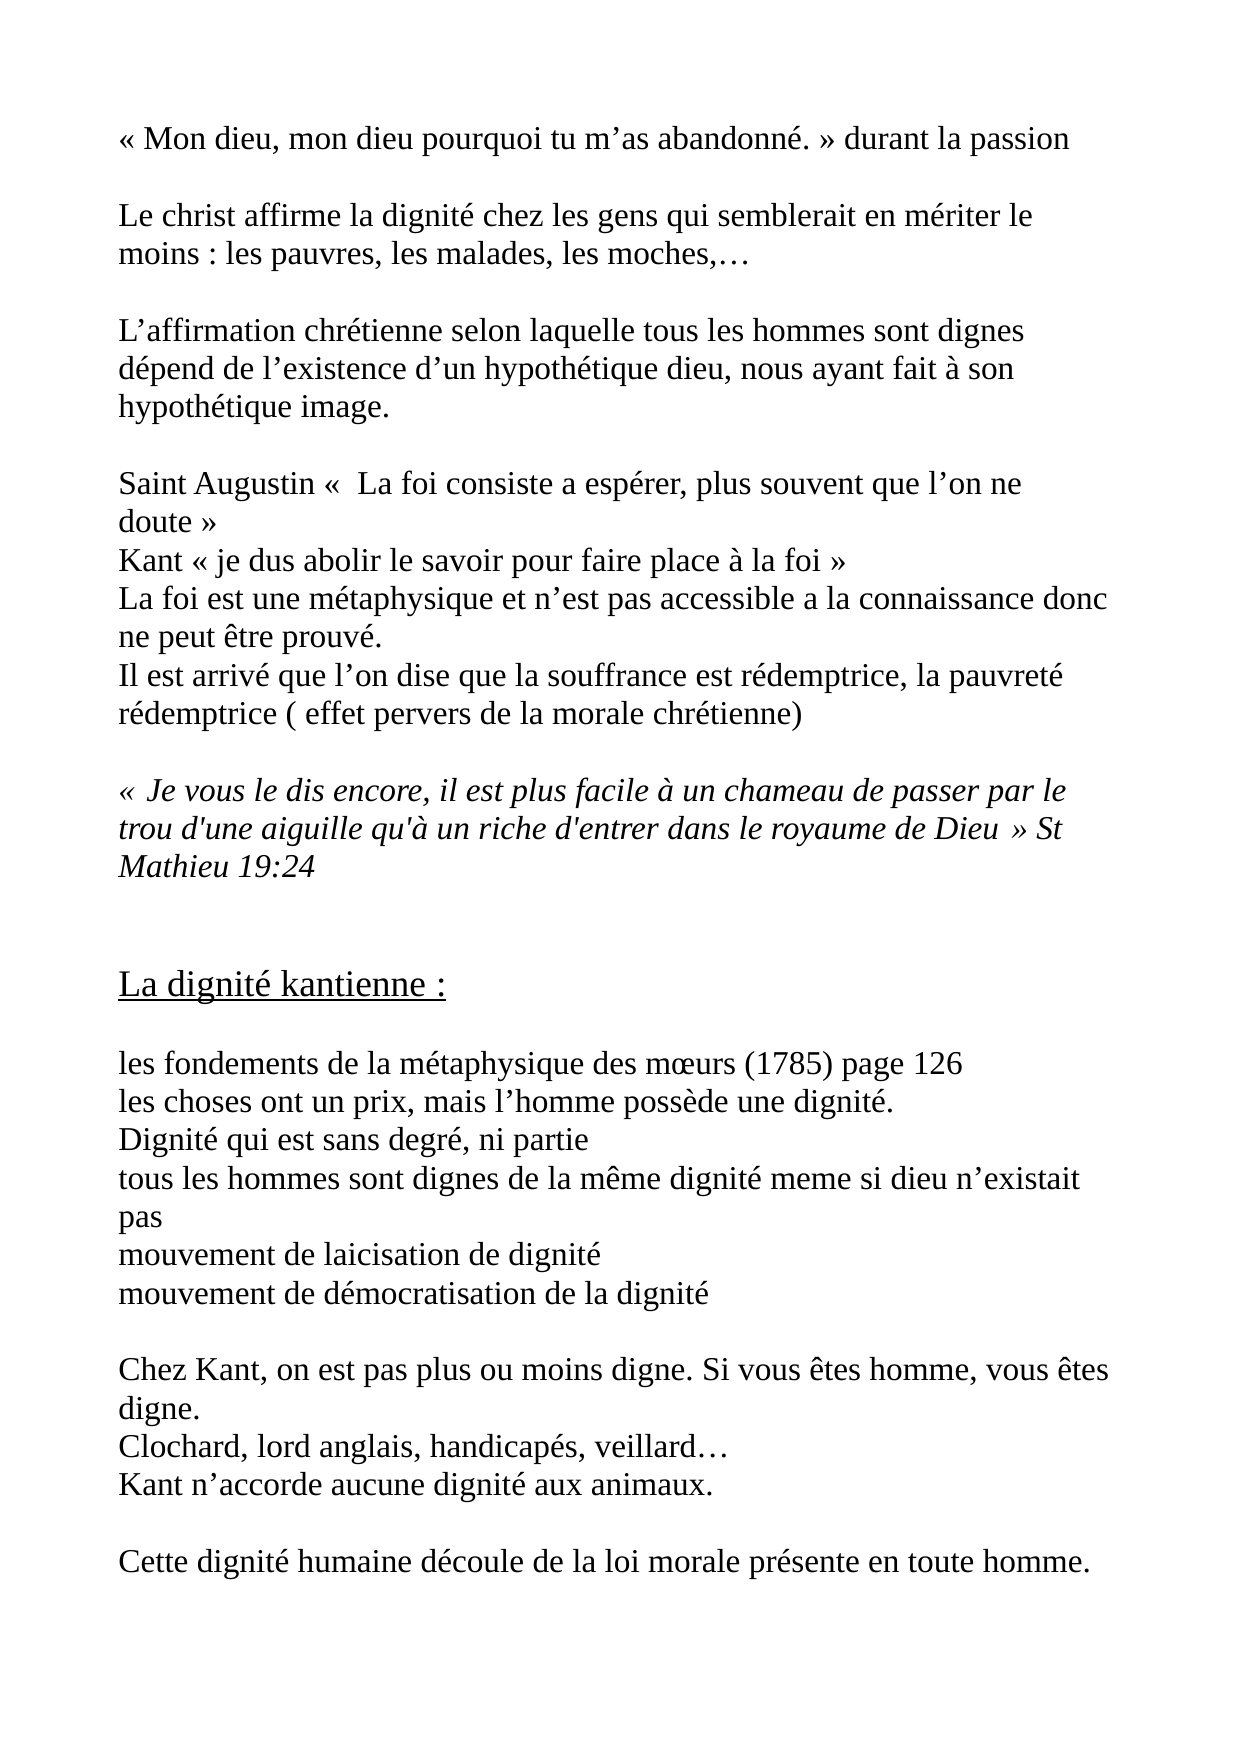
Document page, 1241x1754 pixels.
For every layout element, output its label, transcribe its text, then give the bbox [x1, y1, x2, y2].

text La dignité kantienne : [118, 961, 1122, 1004]
text L’affirmation chrétienne selon laquelle tous les hommes sont dignes dépend de l’existence d’un hypothétique dieu, nous ayant fait à son hypothétique image. [118, 310, 1122, 425]
text Saint Augustin « La foi consiste a espérer, plus souvent que l’on ne doute » [118, 463, 1122, 540]
text les choses ont un prix, mais l’homme possède une dignité. [118, 1081, 1122, 1119]
text Dignité qui est sans degré, ni partie [118, 1119, 1122, 1158]
text Chez Kant, on est pas plus ou moins digne. Si vous êtes homme, vous êtes digne. [118, 1349, 1122, 1426]
text Kant n’accorde aucune dignité aux animaux. [118, 1464, 1122, 1503]
text les fondements de la métaphysique des mœurs (1785) page 126 [118, 1043, 1122, 1081]
text mouvement de laicisation de dignité [118, 1234, 1122, 1273]
text Kant « je dus abolir le savoir pour faire place à la foi » [118, 540, 1122, 578]
text « Je vous le dis encore, il est plus facile à un chameau de passer par le trou d'une aiguille qu'à un riche d'entrer dans le royaume de Dieu » St Mathieu 19:24 [118, 770, 1122, 885]
text « Mon dieu, mon dieu pourquoi tu m’as abandonné. » durant la passion [118, 118, 1122, 156]
text La foi est une métaphysique et n’est pas accessible a la connaissance donc ne peut être prouvé. [118, 578, 1122, 655]
text Il est arrivé que l’on dise que la souffrance est rédemptrice, la pauvreté rédemptrice ( effet pervers de la morale chrétienne) [118, 655, 1122, 731]
text tous les hommes sont dignes de la même dignité meme si dieu n’existait pas [118, 1158, 1122, 1234]
text Clochard, lord anglais, handicapés, veillard… [118, 1426, 1122, 1464]
text mouvement de démocratisation de la dignité [118, 1273, 1122, 1311]
text Le christ affirme la dignité chez les gens qui semblerait en mériter le moins : les pauvres, les malades, les moches,… [118, 195, 1122, 271]
text Cette dignité humaine découle de la loi morale présente en toute homme. [118, 1541, 1122, 1579]
